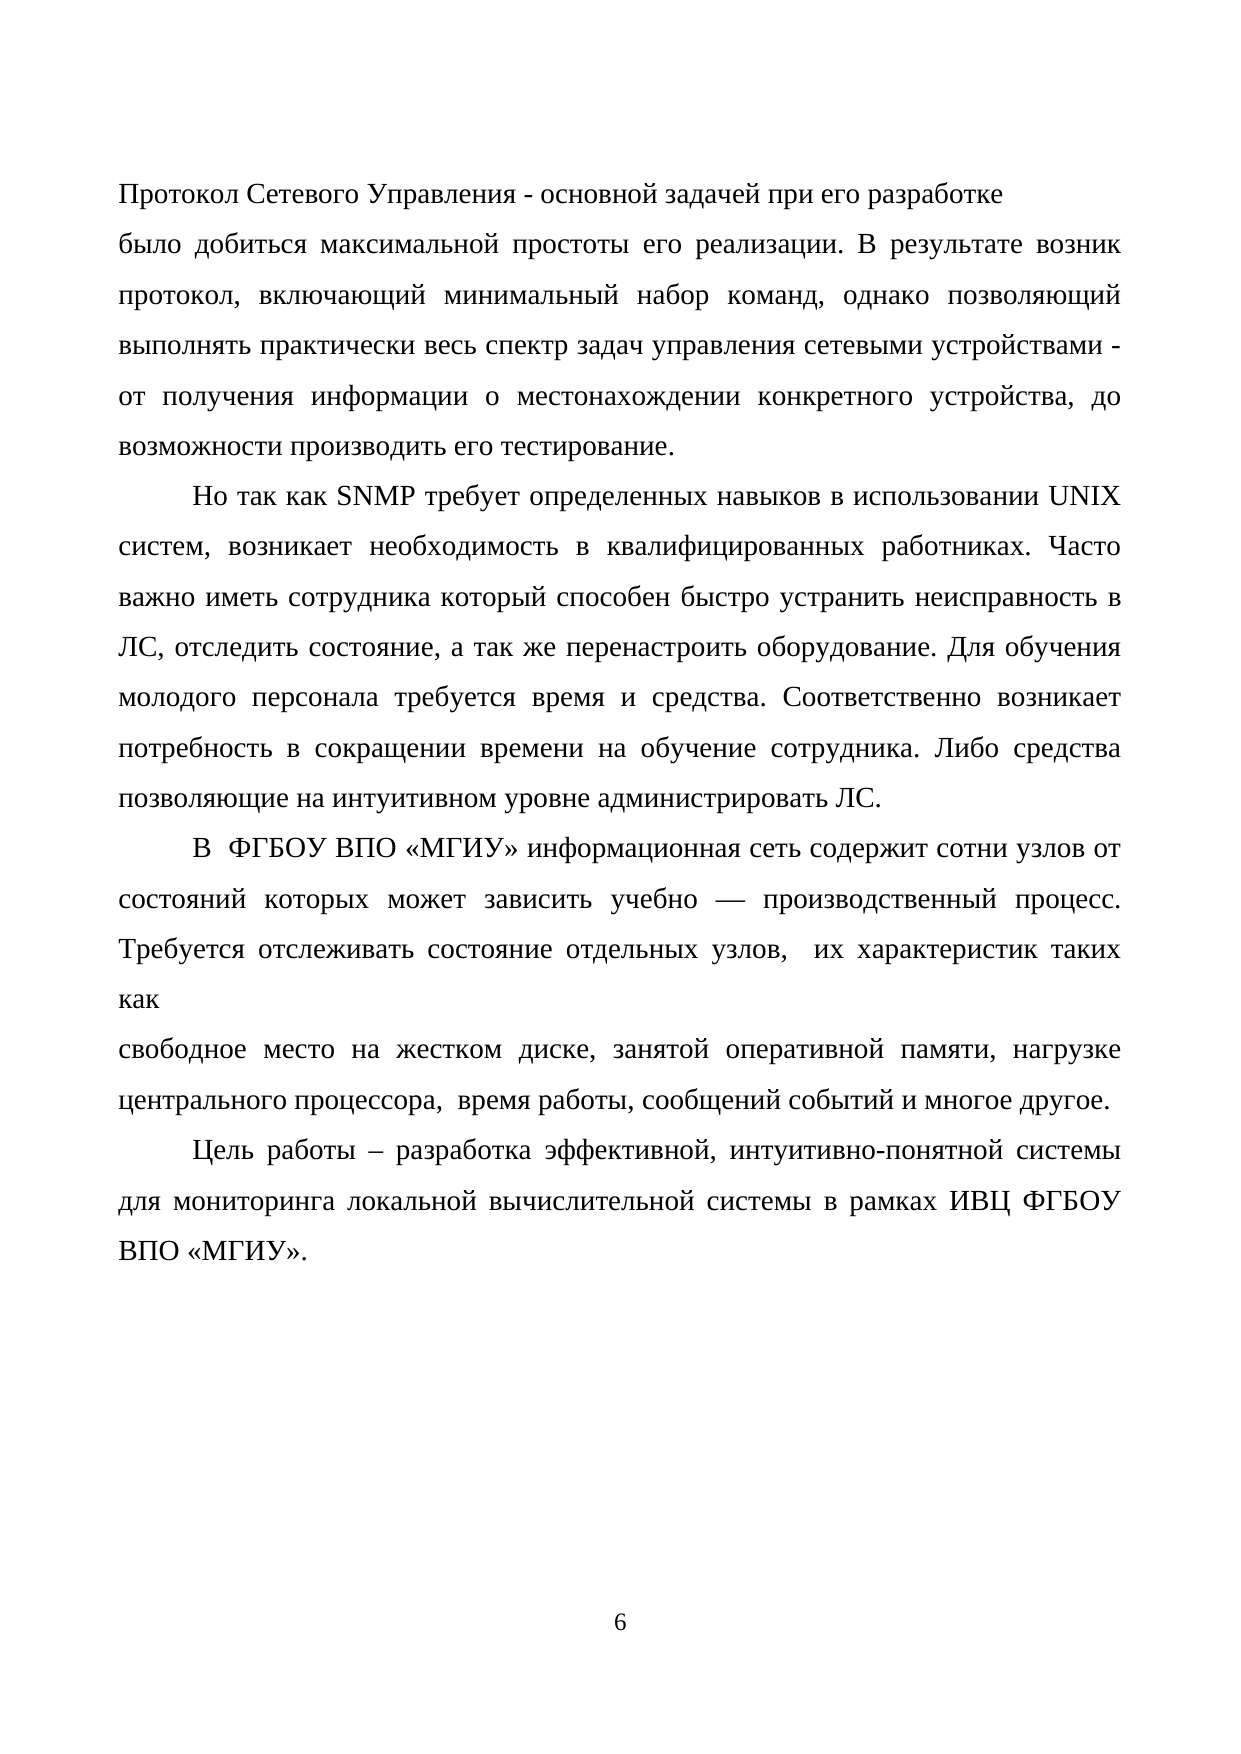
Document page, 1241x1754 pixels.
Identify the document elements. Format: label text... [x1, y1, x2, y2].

text было добиться максимальной простоты его реализации. В результате возник протокол, включающий минимальный набор команд, однако позволяющий выполнять практически весь спектр задач управления сетевыми устройствами - от получения информации о местонахождении конкретного устройства, до возможности производить его тестирование. [118, 227, 1122, 461]
text Цель работы – разработка эффективной, интуитивно-понятной системы для мониторинга локальной вычислительной системы в рамках ИВЦ ФГБОУ ВПО «МГИУ». [118, 1132, 1122, 1266]
text В ФГБОУ ВПО «МГИУ» информационная сеть содержит сотни узлов от состояний которых может зависить учебно — производственный процесс. Требуется отслеживать состояние отдельных узлов, их характеристик таких как [118, 830, 1122, 1015]
text Протокол Сетевого Управления - основной задачей при его разработке [118, 176, 1122, 210]
text свободное место на жестком диске, занятой оперативной памяти, нагрузке центрального процессора, время работы, сообщений событий и многое другое. [118, 1032, 1122, 1116]
text Но так как SNMP требует определенных навыков в использовании UNIX систем, возникает необходимость в квалифицированных работниках. Часто важно иметь сотрудника который способен быстро устранить неисправность в ЛС, отследить состояние, а так же перенастроить оборудование. Для обучения молодого персонала требуется время и средства. Соответственно возникает потребность в сокращении времени на обучение сотрудника. Либо средства позволяющие на интуитивном уровне администрировать ЛС. [118, 478, 1122, 814]
